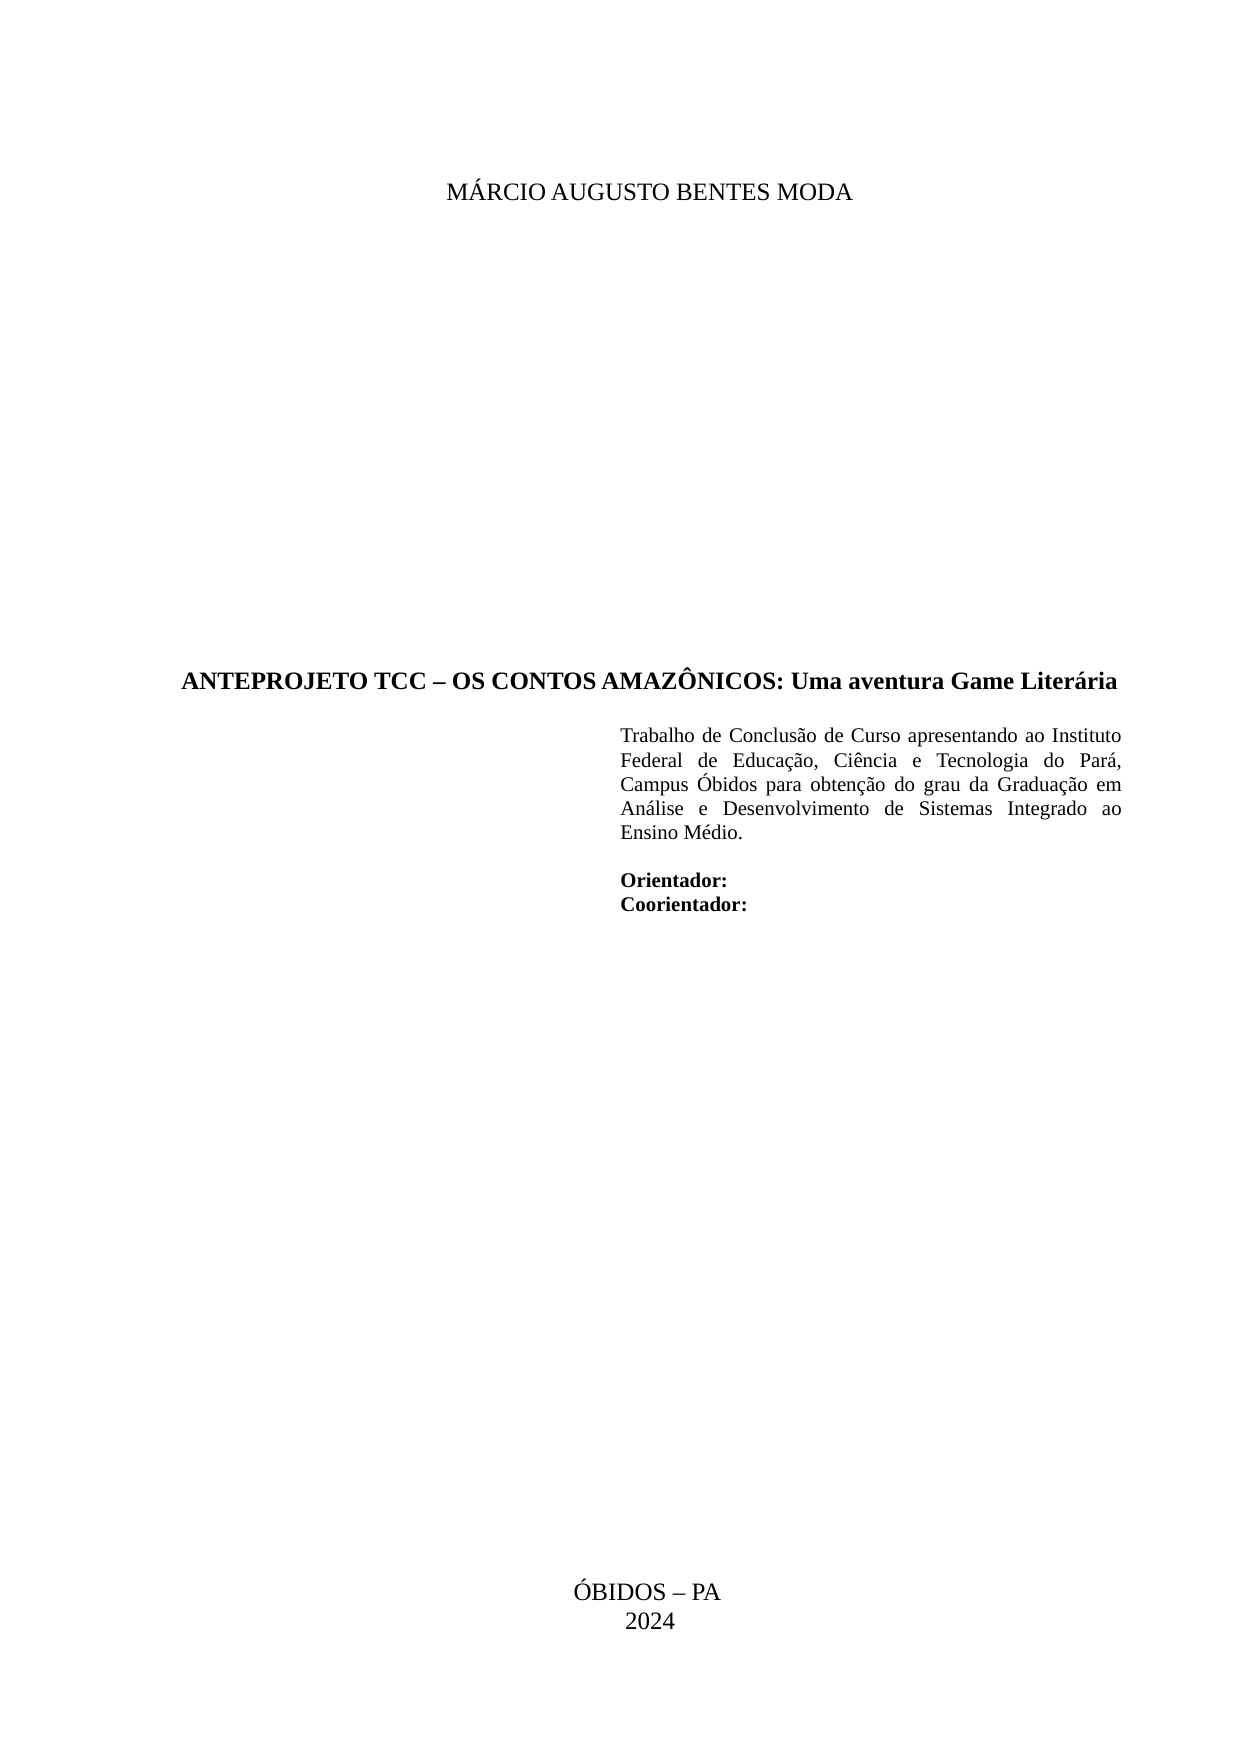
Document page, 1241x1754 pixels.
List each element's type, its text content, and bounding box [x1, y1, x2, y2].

text Orientador: [620, 868, 1122, 892]
text Coorientador: [620, 892, 1122, 916]
text Trabalho de Conclusão de Curso apresentando ao Instituto Federal de Educação, Ciência e Tecnologia do Pará, Campus Óbidos para obtenção do grau da Graduação em Análise e Desenvolvimento de Sistemas Integrado ao Ensino Médio. [620, 723, 1122, 844]
text 2024 [177, 1606, 1122, 1635]
text ÓBIDOS – PA [177, 1577, 1122, 1606]
text MÁRCIO AUGUSTO BENTES MODA [177, 177, 1122, 206]
text ANTEPROJETO TCC – OS CONTOS AMAZÔNICOS: Uma aventura Game Literária [177, 666, 1122, 695]
